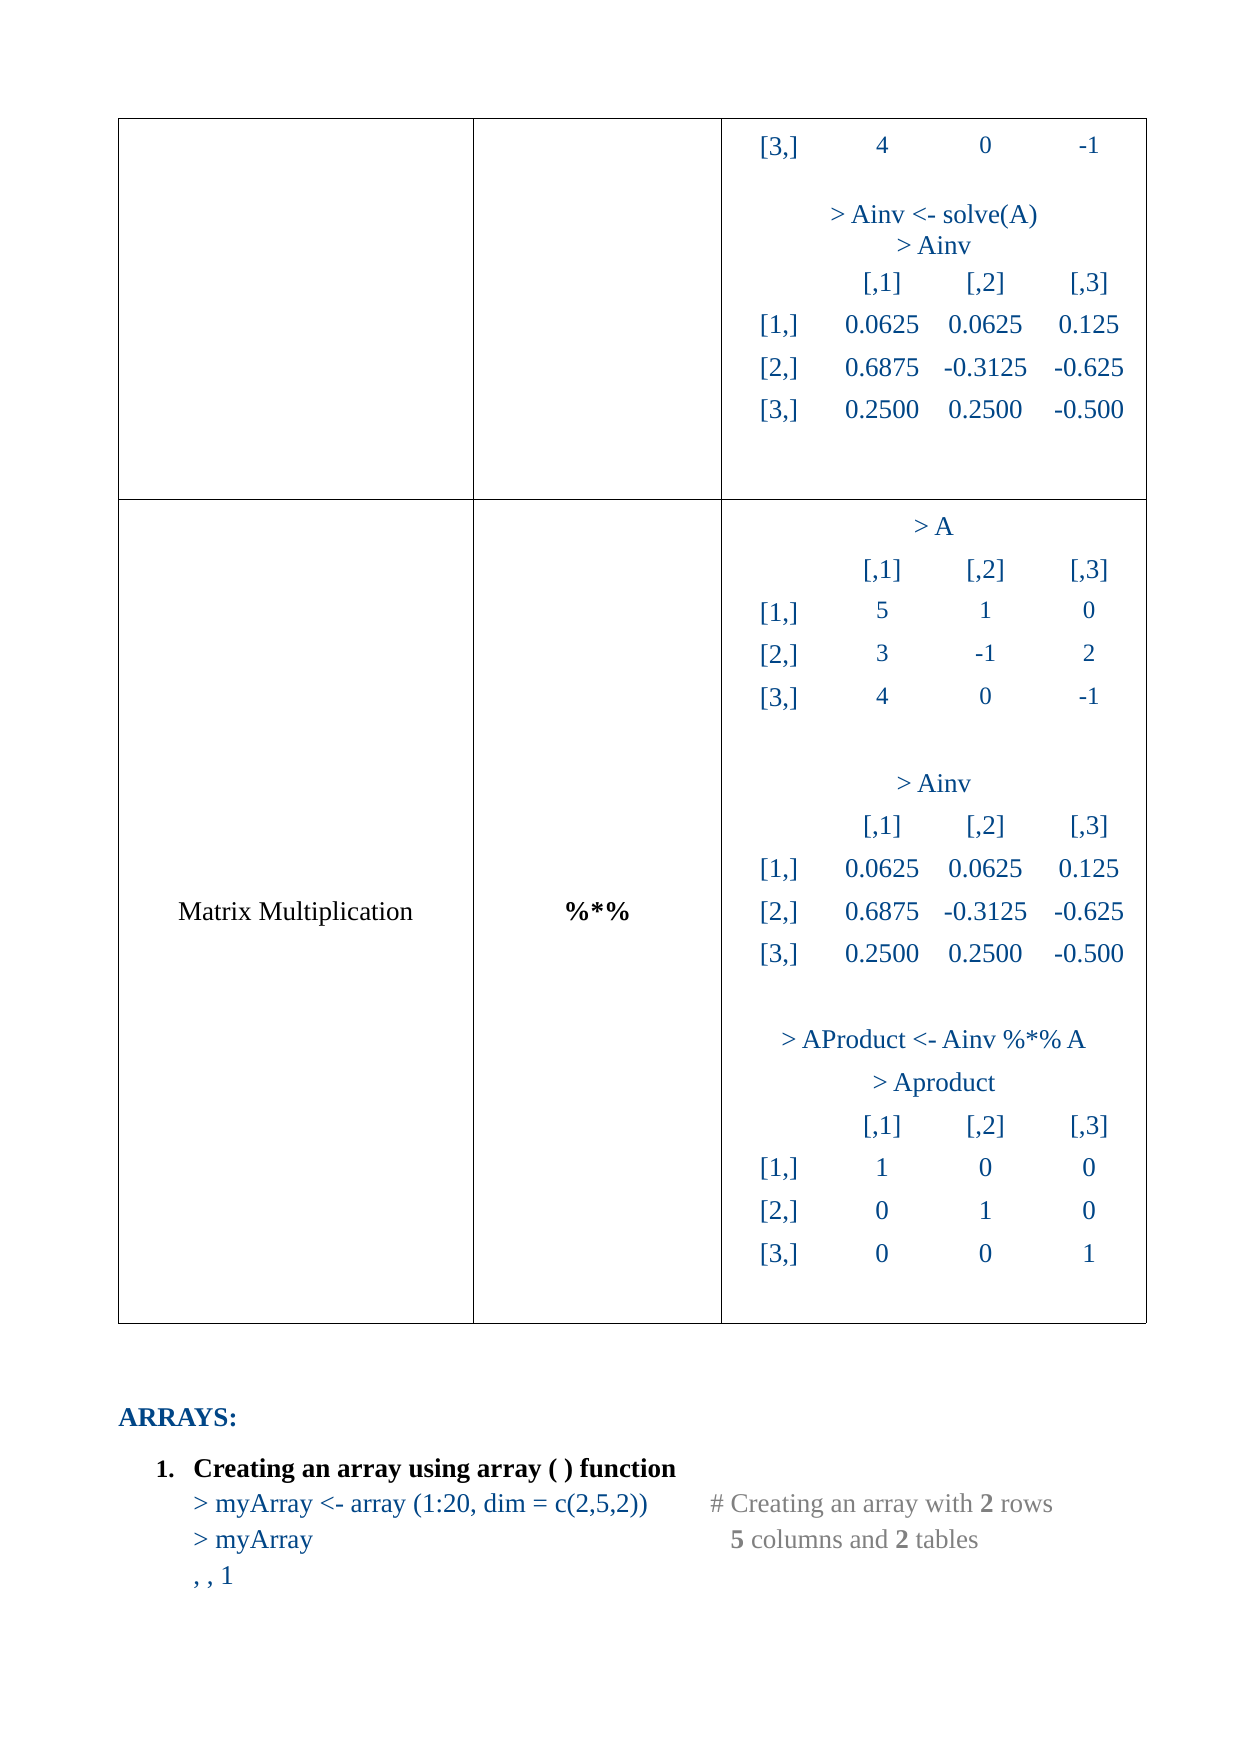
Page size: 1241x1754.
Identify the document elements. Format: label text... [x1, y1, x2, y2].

table_cell [119, 119, 473, 498]
table_cell -0.500 [1037, 932, 1141, 974]
table_cell 3 [830, 633, 934, 675]
table_header [,1] [830, 804, 934, 846]
table_cell 0 [934, 675, 1037, 718]
table_cell [1,] [727, 303, 830, 345]
table_cell 0.125 [1037, 303, 1141, 345]
list Creating an array using array ( ) function [156, 1452, 1122, 1483]
table_cell -1 [1037, 124, 1141, 167]
table_cell [1,] [727, 846, 830, 889]
text ARRAYS: [118, 1402, 1122, 1433]
table_cell 0 [934, 1231, 1037, 1274]
table_cell -0.3125 [934, 345, 1037, 388]
table_cell [3,] [727, 675, 830, 718]
table_cell 2 [1037, 633, 1141, 675]
table_header [,3] [1037, 804, 1141, 846]
table_cell -0.625 [1037, 889, 1141, 932]
table_header [,1] [830, 547, 934, 590]
table_cell 0.0625 [830, 846, 934, 889]
table_cell 0 [1037, 1146, 1141, 1188]
table_cell 1 [934, 1189, 1037, 1231]
table_cell 0.2500 [934, 932, 1037, 974]
table_header [,2] [934, 804, 1037, 846]
table_cell 0.0625 [934, 846, 1037, 889]
table_cell -1 [934, 633, 1037, 675]
table_cell -0.3125 [934, 889, 1037, 932]
table_cell [2,] [727, 633, 830, 675]
table_cell 1 [1037, 1231, 1141, 1274]
table_cell > A > Ainv > AProduct <- Ainv %*% A > Aproduct [722, 500, 1146, 1322]
table_cell [3,] [727, 1231, 830, 1274]
table_cell > Ainv <- solve(A) > Ainv [722, 119, 1146, 498]
table_header [,3] [1037, 260, 1141, 303]
table_cell [2,] [727, 345, 830, 388]
table_cell 0.2500 [830, 388, 934, 430]
table_cell 4 [830, 675, 934, 718]
table_cell 0.6875 [830, 889, 934, 932]
table_cell [3,] [727, 388, 830, 430]
table_cell -0.625 [1037, 345, 1141, 388]
table_header [,1] [830, 260, 934, 303]
table_header [727, 260, 830, 303]
table_cell [2,] [727, 1189, 830, 1231]
table_header [727, 1103, 830, 1146]
table_cell [3,] [727, 124, 830, 167]
table_header [,2] [934, 1103, 1037, 1146]
table_cell 0 [1037, 1189, 1141, 1231]
list , , 1 [156, 1559, 1122, 1590]
table_header [,3] [1037, 1103, 1141, 1146]
table_cell 0.2500 [830, 932, 934, 974]
table_cell 0.125 [1037, 846, 1141, 889]
table_cell [1,] [727, 1146, 830, 1188]
table_header [727, 547, 830, 590]
table_cell 0.2500 [934, 388, 1037, 430]
table_header [,1] [830, 1103, 934, 1146]
table_cell -0.500 [1037, 388, 1141, 430]
table_cell 4 [830, 124, 934, 167]
table_cell Matrix Multiplication [119, 500, 473, 1322]
table_cell 0 [1037, 590, 1141, 632]
table_cell [474, 119, 721, 498]
table_header [,3] [1037, 547, 1141, 590]
table_header [,2] [934, 260, 1037, 303]
table_header [727, 804, 830, 846]
table_cell %*% [474, 500, 721, 1322]
table_cell 1 [934, 590, 1037, 632]
list > myArray <- array (1:20, dim = c(2,5,2)) # Creating an array with 2 rows [156, 1488, 1122, 1519]
table_cell 0.0625 [934, 303, 1037, 345]
table_cell 1 [830, 1146, 934, 1188]
table_cell 0.0625 [830, 303, 934, 345]
table_cell 5 [830, 590, 934, 632]
table_cell -1 [1037, 675, 1141, 718]
table_header [,2] [934, 547, 1037, 590]
list > myArray 5 columns and 2 tables [156, 1523, 1122, 1554]
table_cell [1,] [727, 590, 830, 632]
table_cell 0 [830, 1231, 934, 1274]
table_cell [3,] [727, 932, 830, 974]
table_cell 0 [934, 1146, 1037, 1188]
table_cell [2,] [727, 889, 830, 932]
table_cell 0 [830, 1189, 934, 1231]
table_cell 0 [934, 124, 1037, 167]
table_cell 0.6875 [830, 345, 934, 388]
